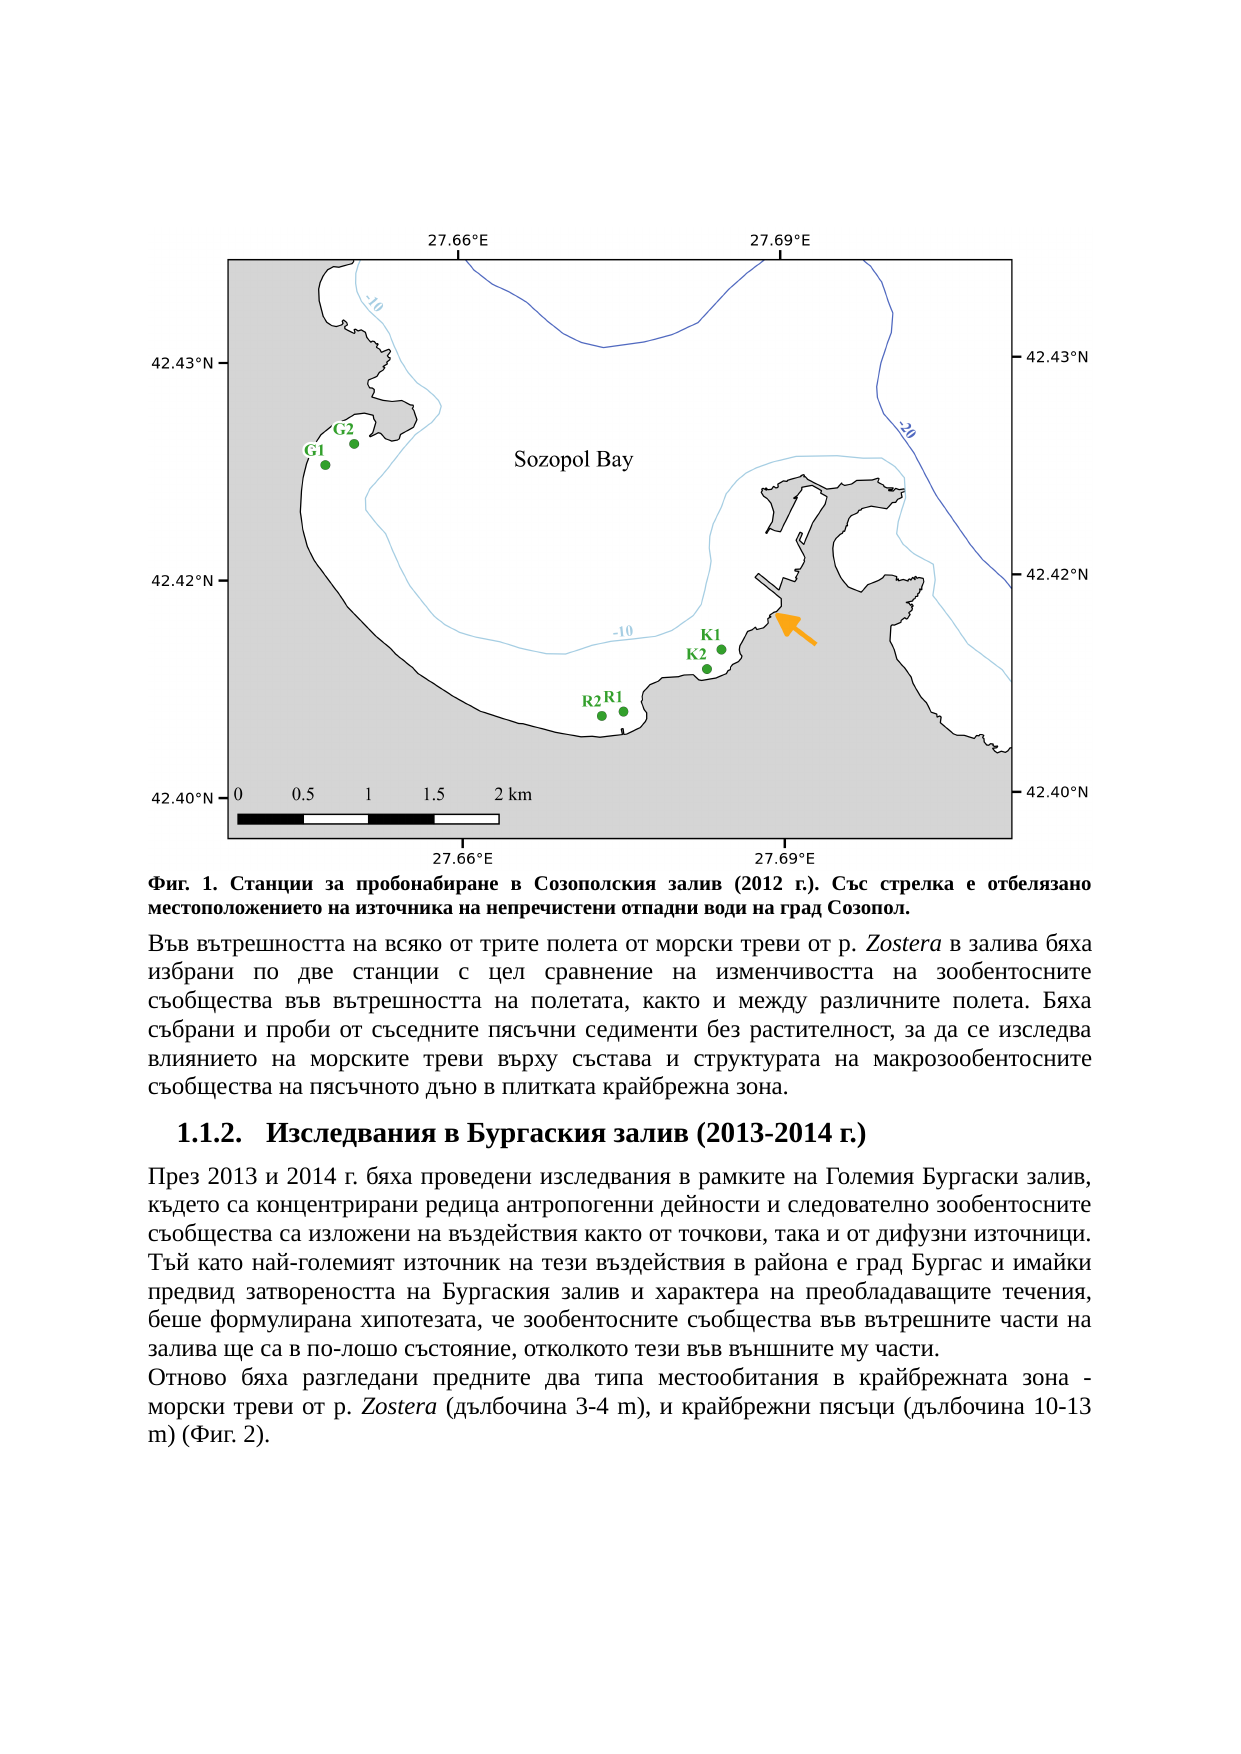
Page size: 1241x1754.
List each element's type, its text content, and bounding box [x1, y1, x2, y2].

subtitle Изследвания в Бургаския залив (2013-2014 г.) [242, 1115, 1093, 1148]
text Фиг. 1. Станции за пробонабиране в Созополския залив (2012 г.). Със стрелка е отбелязано местоположението на източника на непречистени отпадни води на град Созопол. [148, 871, 1093, 919]
picture [147, 227, 1093, 871]
text Във вътрешността на всяко от трите полета от морски треви от р. Zostera в залива бяха избрани по две станции с цел сравнение на изменчивостта на зообентосните съобщества във вътрешността на полетата, както и между различните полета. Бяха събрани и проби от съседните пясъчни седименти без растителност, за да се изследва влиянието на морските треви върху състава и структурата на макрозообентосните съобщества на пясъчното дъно в плитката крайбрежна зона. [148, 928, 1093, 1100]
text През 2013 и 2014 г. бяха проведени изследвания в рамките на Големия Бургаски залив, където са концентрирани редица антропогенни дейности и следователно зообентосните съобщества са изложени на въздействия както от точкови, така и от дифузни източници. Тъй като най-големият източник на тези въздействия в района е град Бургас и имайки предвид затвореността на Бургаския залив и характера на преобладаващите течения, беше формулирана хипотезата, че зообентосните съобщества във вътрешните части на залива ще са в по-лошо състояние, отколкото тези във външните му части. [148, 1161, 1093, 1362]
text Отново бяха разгледани предните два типа местообитания в крайбрежната зона - морски треви от р. Zostera (дълбочина 3-4 m), и крайбрежни пясъци (дълбочина 10-13 m) (Фиг. 2). [148, 1362, 1093, 1448]
